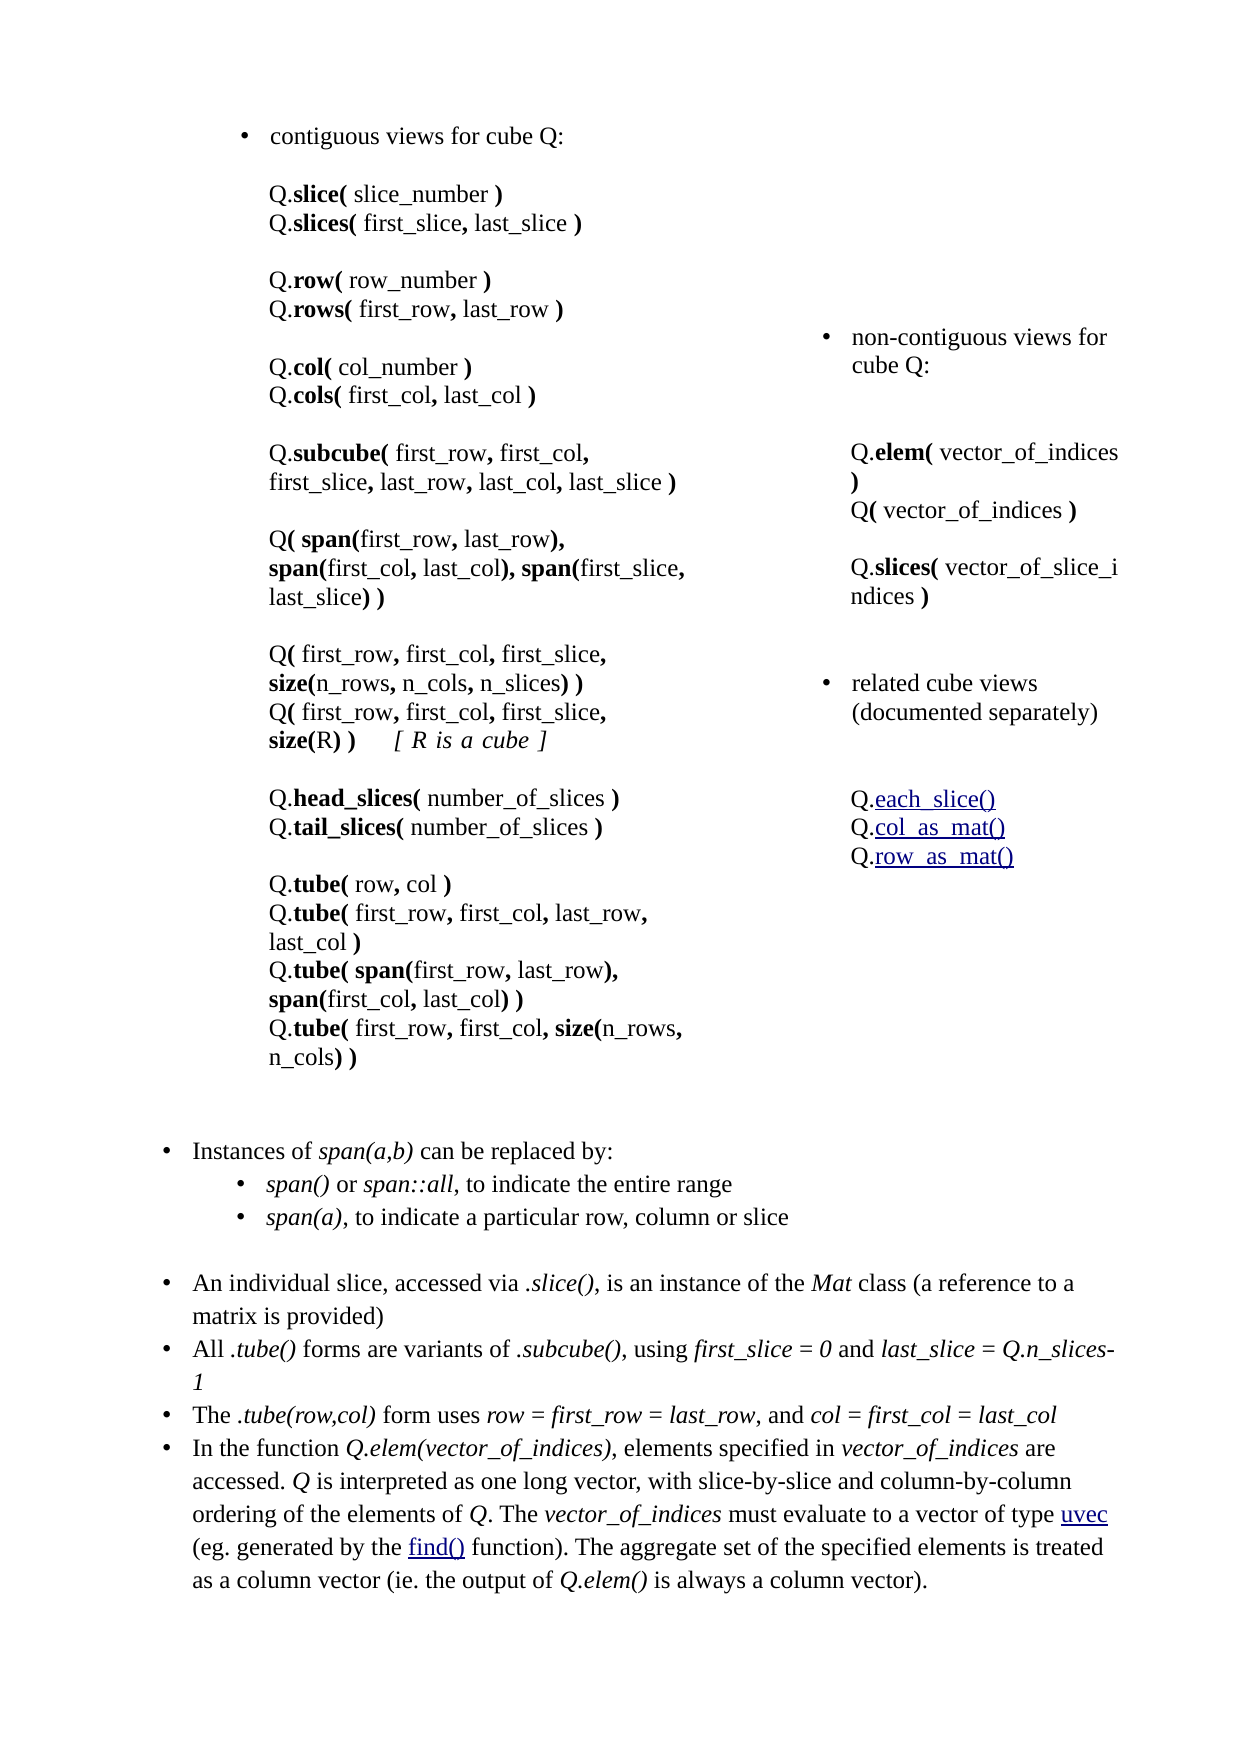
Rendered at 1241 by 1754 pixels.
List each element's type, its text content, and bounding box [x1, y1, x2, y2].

list span() or span::all, to indicate the entire range [236, 1169, 1122, 1198]
table_header [697, 118, 724, 1103]
list All .tube() forms are variants of .subcube(), using first_slice = 0 and last_slice = Q.n_slices-1 [162, 1334, 1122, 1396]
table_header non-contiguous views for cube Q: Q.elem( vector_of_indices ) Q( vector_of_indices ) Q.slices( vector_of_slice_indices ) related cube views (documented separately) Q.each_slice() Q.col_as_mat() Q.row_as_mat() [774, 118, 1122, 1103]
list span(a), to indicate a particular row, column or slice [236, 1202, 1122, 1231]
list In the function Q.elem(vector_of_indices), elements specified in vector_of_indices are accessed. Q is interpreted as one long vector, with slice-by-slice and column-by-column ordering of the elements of Q. The vector_of_indices must evaluate to a vector of type uvec (eg. generated by the find() function). The aggregate set of the specified elements is treated as a column vector (ie. the output of Q.elem() is always a column vector). [162, 1433, 1122, 1594]
list Instances of span(a,b) can be replaced by: [162, 1136, 1122, 1165]
table_header [740, 118, 774, 1103]
list The .tube(row,col) form uses row = first_row = last_row, and col = first_col = last_col [162, 1400, 1122, 1429]
table_header [725, 118, 740, 1103]
table_header contiguous views for cube Q: Q.slice( slice_number ) Q.slices( first_slice, last_slice ) Q.row( row_number ) Q.rows( first_row, last_row ) Q.col( col_number ) Q.cols( first_col, last_col ) Q.subcube( first_row, first_col, first_slice, last_row, last_col, last_slice ) Q( span(first_row, last_row), span(first_col, last_col), span(first_slice, last_slice) ) Q( first_row, first_col, first_slice, size(n_rows, n_cols, n_slices) ) Q( first_row, first_col, first_slice, size(R) ) [ R is a cube ] Q.head_slices( number_of_slices ) Q.tail_slices( number_of_slices ) Q.tube( row, col ) Q.tube( first_row, first_col, last_row, last_col ) Q.tube( span(first_row, last_row), span(first_col, last_col) ) Q.tube( first_row, first_col, size(n_rows, n_cols) ) [192, 118, 697, 1103]
list An individual slice, accessed via .slice(), is an instance of the Mat class (a reference to a matrix is provided) [162, 1268, 1122, 1330]
